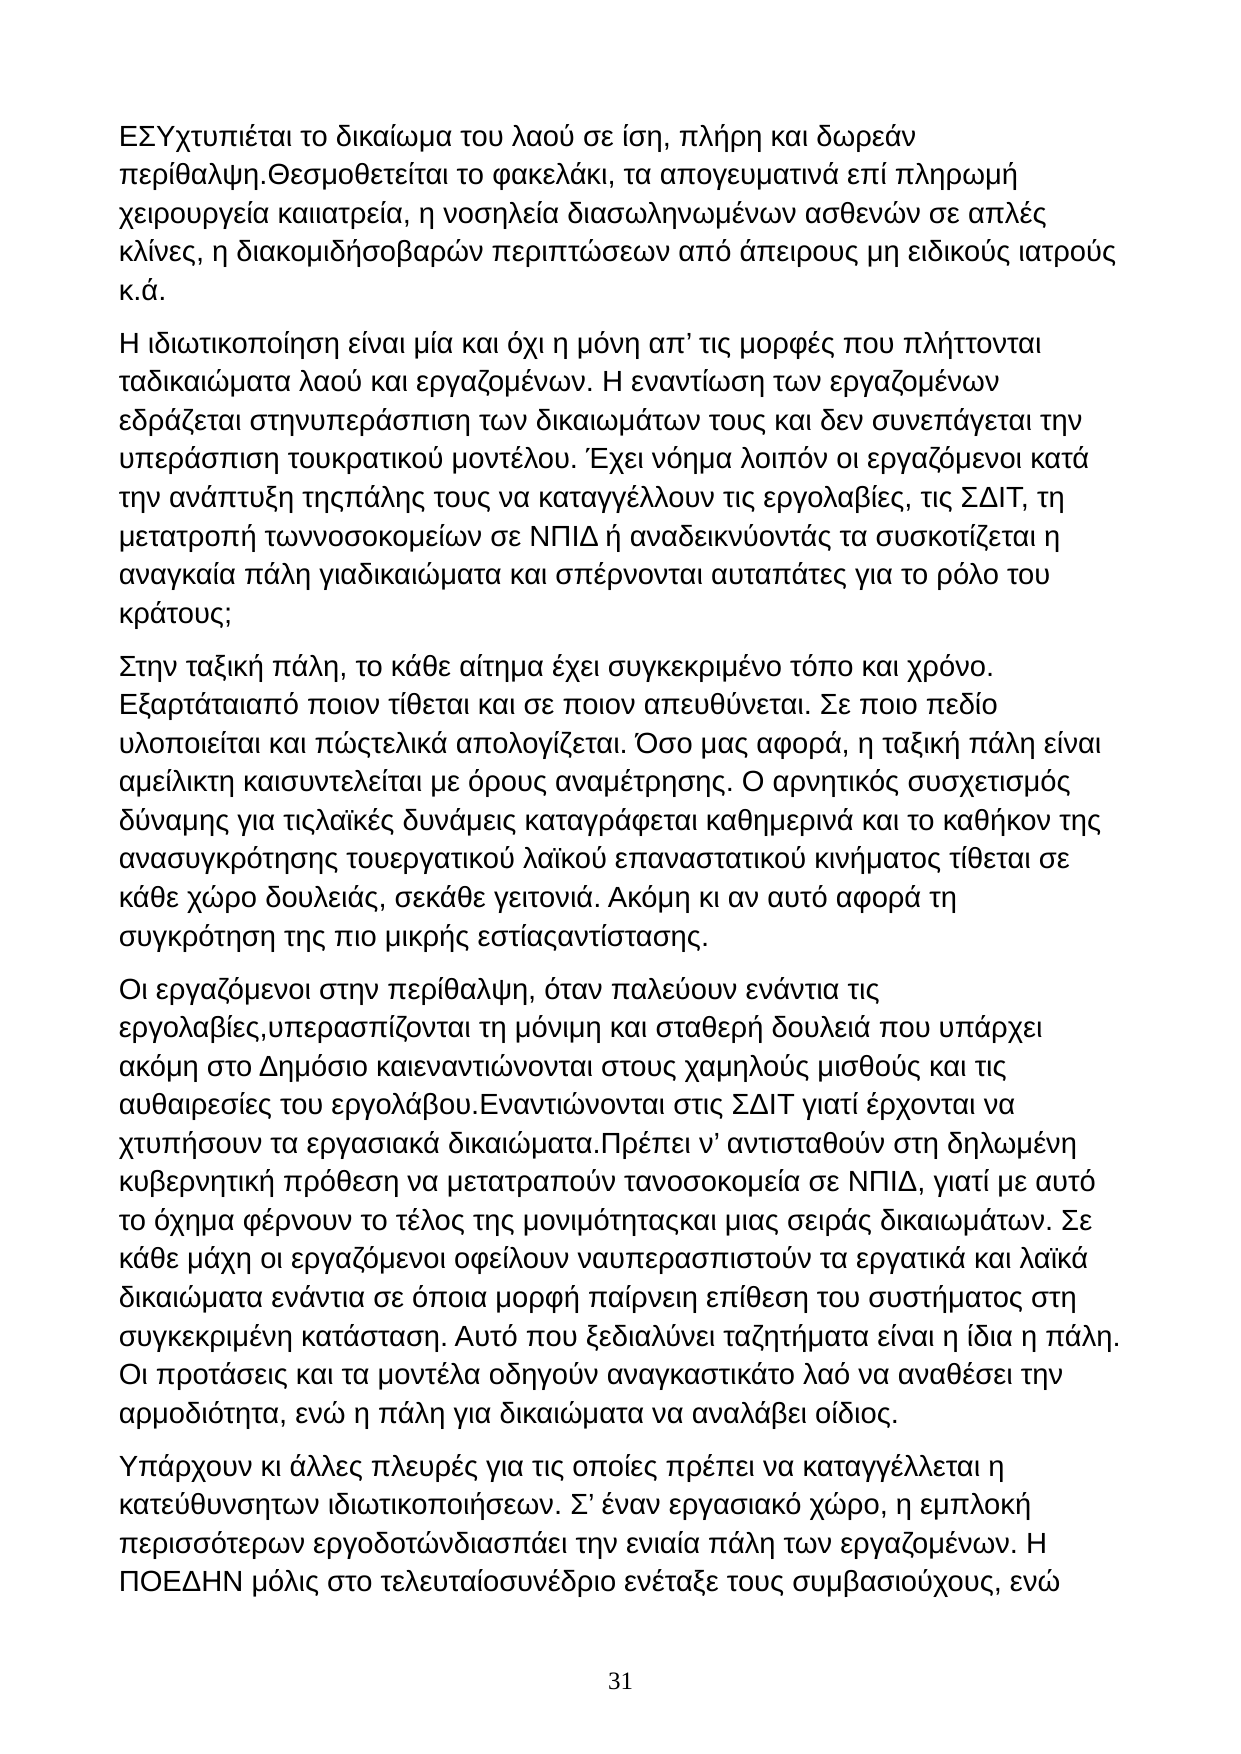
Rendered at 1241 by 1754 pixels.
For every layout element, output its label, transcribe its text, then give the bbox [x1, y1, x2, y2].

text Η ιδιωτικοποίηση είναι μία και όχι η μόνη απ’ τις μορφές που πλήττονται ταδικαιώματα λαού και εργαζομένων. Η εναντίωση των εργαζομένων εδράζεται στηνυπεράσπιση των δικαιωμάτων τους και δεν συνεπάγεται την υπεράσπιση τουκρατικού μοντέλου. Έχει νόημα λοιπόν οι εργαζόμενοι κατά την ανάπτυξη τηςπάλης τους να καταγγέλλουν τις εργολαβίες, τις ΣΔΙΤ, τη μετατροπή τωννοσοκομείων σε ΝΠΙΔ ή αναδεικνύοντάς τα συσκοτίζεται η αναγκαία πάλη γιαδικαιώματα και σπέρνονται αυταπάτες για το ρόλο του κράτους; [118, 326, 1122, 629]
text Οι εργαζόμενοι στην περίθαλψη, όταν παλεύουν ενάντια τις εργολαβίες,υπερασπίζονται τη μόνιμη και σταθερή δουλειά που υπάρχει ακόμη στο Δημόσιο καιεναντιώνονται στους χαμηλούς μισθούς και τις αυθαιρεσίες του εργολάβου.Εναντιώνονται στις ΣΔΙΤ γιατί έρχονται να χτυπήσουν τα εργασιακά δικαιώματα.Πρέπει ν’ αντισταθούν στη δηλωμένη κυβερνητική πρόθεση να μετατραπούν τανοσοκομεία σε ΝΠΙΔ, γιατί με αυτό το όχημα φέρνουν το τέλος της μονιμότηταςκαι μιας σειράς δικαιωμάτων. Σε κάθε μάχη οι εργαζόμενοι οφείλουν ναυπερασπιστούν τα εργατικά και λαϊκά δικαιώματα ενάντια σε όποια μορφή παίρνειη επίθεση του συστήματος στη συγκεκριμένη κατάσταση. Αυτό που ξεδιαλύνει ταζητήματα είναι η ίδια η πάλη. Οι προτάσεις και τα μοντέλα οδηγούν αναγκαστικάτο λαό να αναθέσει την αρμοδιότητα, ενώ η πάλη για δικαιώματα να αναλάβει οίδιος. [118, 972, 1122, 1429]
text Υπάρχουν κι άλλες πλευρές για τις οποίες πρέπει να καταγγέλλεται η κατεύθυνσητων ιδιωτικοποιήσεων. Σ’ έναν εργασιακό χώρο, η εμπλοκή περισσότερων εργοδοτώνδιασπάει την ενιαία πάλη των εργαζομένων. Η ΠΟΕΔΗΝ μόλις στο τελευταίοσυνέδριο ενέταξε τους συμβασιούχους, ενώ [118, 1449, 1122, 1598]
text Στην ταξική πάλη, το κάθε αίτημα έχει συγκεκριμένο τόπο και χρόνο. Εξαρτάταιαπό ποιον τίθεται και σε ποιον απευθύνεται. Σε ποιο πεδίο υλοποιείται και πώςτελικά απολογίζεται. Όσο μας αφορά, η ταξική πάλη είναι αμείλικτη καισυντελείται με όρους αναμέτρησης. Ο αρνητικός συσχετισμός δύναμης για τιςλαϊκές δυνάμεις καταγράφεται καθημερινά και το καθήκον της ανασυγκρότησης τουεργατικού λαϊκού επαναστατικού κινήματος τίθεται σε κάθε χώρο δουλειάς, σεκάθε γειτονιά. Ακόμη κι αν αυτό αφορά τη συγκρότηση της πιο μικρής εστίαςαντίστασης. [118, 649, 1122, 952]
text ΕΣΥχτυπιέται το δικαίωμα του λαού σε ίση, πλήρη και δωρεάν περίθαλψη.Θεσμοθετείται το φακελάκι, τα απογευματινά επί πληρωμή χειρουργεία καιιατρεία, η νοσηλεία διασωληνωμένων ασθενών σε απλές κλίνες, η διακομιδήσοβαρών περιπτώσεων από άπειρους μη ειδικούς ιατρούς κ.ά. [118, 118, 1122, 306]
